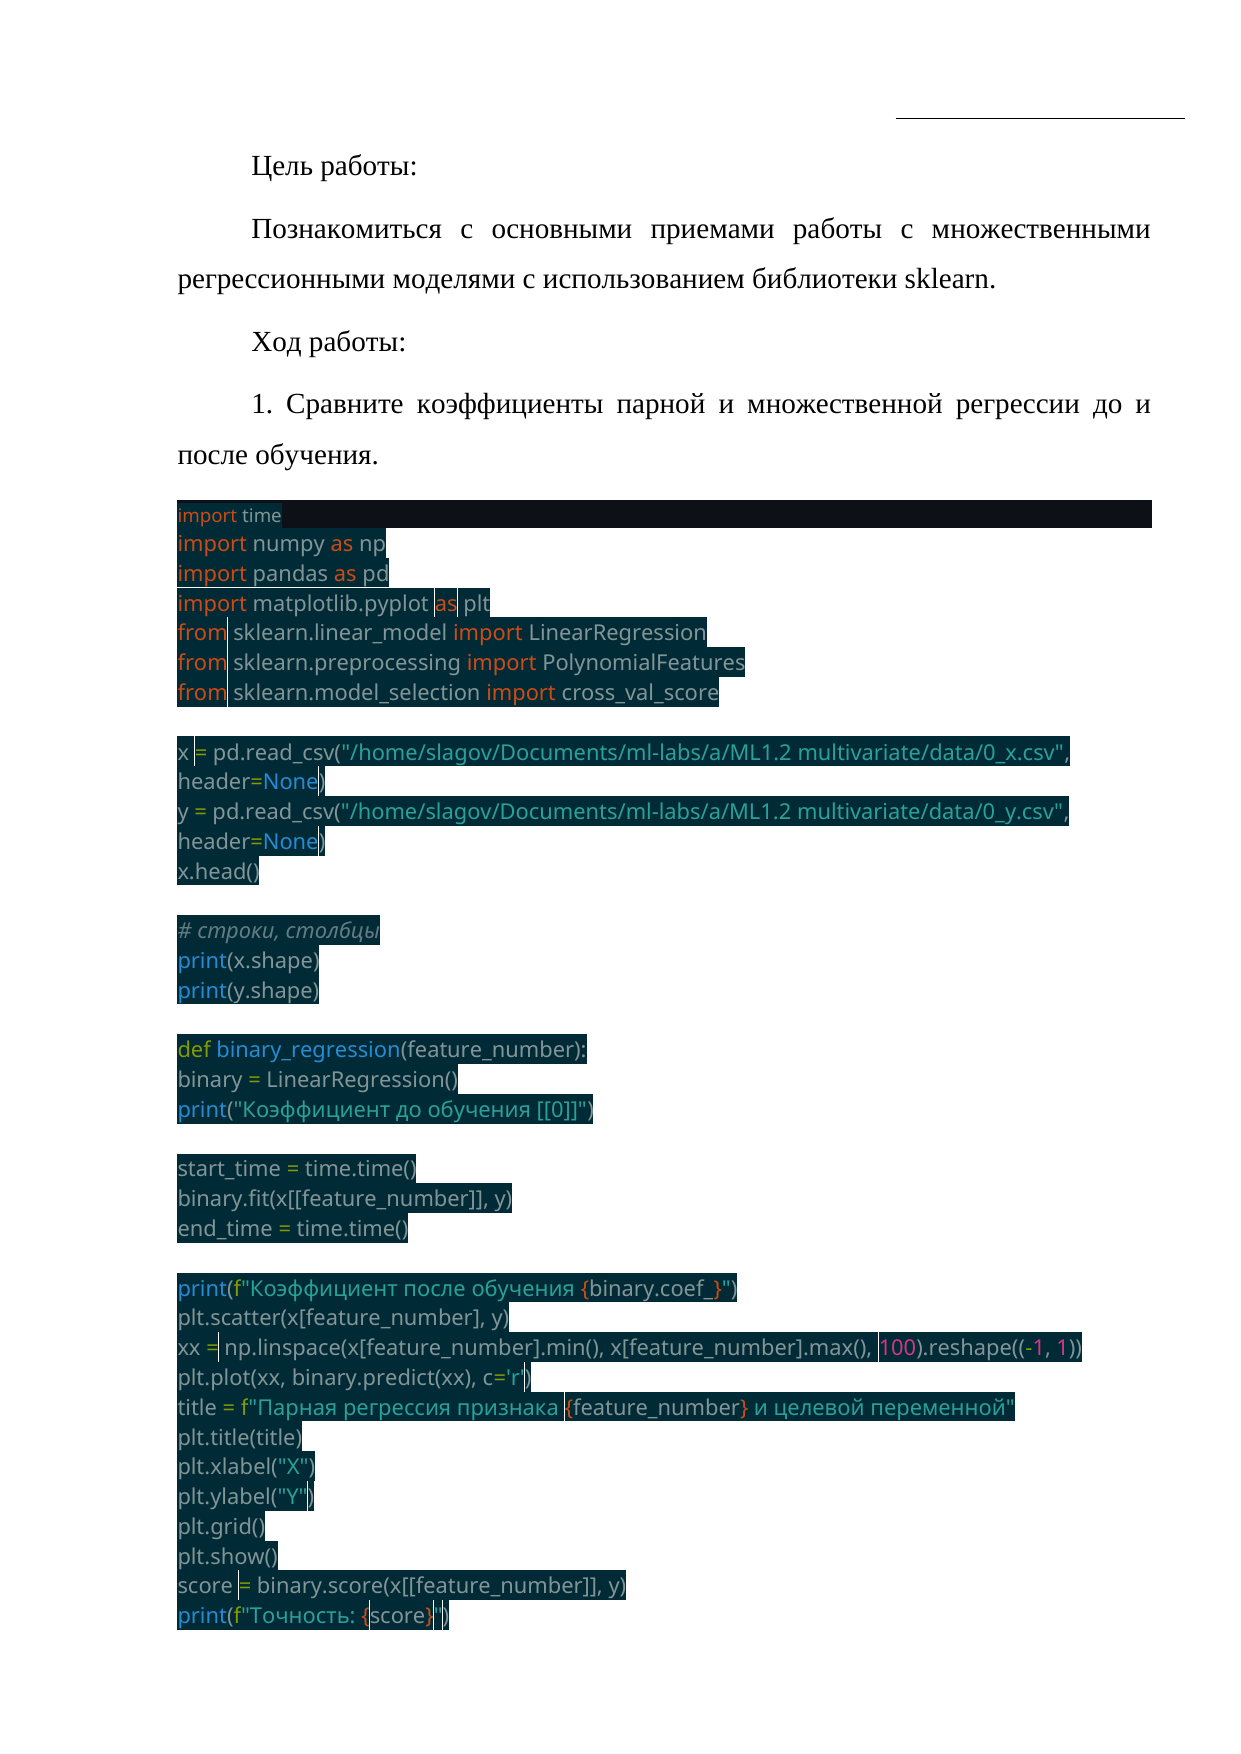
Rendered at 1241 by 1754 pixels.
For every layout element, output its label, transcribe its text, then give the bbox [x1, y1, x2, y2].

text print(x.shape) [177, 945, 1152, 975]
table_cell [896, 119, 1185, 148]
text start_time = time.time() [177, 1153, 1152, 1183]
table_cell [177, 118, 437, 148]
text import numpy as np [177, 528, 1152, 558]
text x = pd.read_csv("/home/slagov/Documents/ml-labs/a/ML1.2 multivariate/data/0_x.csv", header=None) [177, 736, 1152, 796]
text from sklearn.model_selection import cross_val_score [177, 677, 1152, 707]
text end_time = time.time() [177, 1213, 1152, 1243]
text print(y.shape) [177, 975, 1152, 1004]
text y = pd.read_csv("/home/slagov/Documents/ml-labs/a/ML1.2 multivariate/data/0_y.csv", header=None) [177, 796, 1152, 856]
text plt.xlabel("X") [177, 1451, 1152, 1481]
text plt.grid() [177, 1511, 1152, 1541]
text print(f"Точность: {score}") [177, 1600, 1152, 1630]
text 1. Сравните коэффициенты парной и множественной регрессии до и после обучения. [177, 387, 1152, 471]
table_cell [437, 118, 636, 148]
text print("Коэффициент до обучения [[0]]") [177, 1094, 1152, 1124]
text Познакомиться с основными приемами работы с множественными регрессионными моделями с использованием библиотеки sklearn. [177, 211, 1152, 294]
text import pandas as pd [177, 558, 1152, 587]
table_cell [711, 118, 865, 148]
text binary = LinearRegression() [177, 1064, 1152, 1094]
text binary.fit(x[[feature_number]], y) [177, 1183, 1152, 1213]
text from sklearn.linear_model import LinearRegression [177, 617, 1152, 647]
text plt.plot(xx, binary.predict(xx), c='r') [177, 1362, 1152, 1392]
text from sklearn.preprocessing import PolynomialFeatures [177, 647, 1152, 677]
table_cell [865, 118, 896, 148]
text plt.scatter(x[feature_number], y) [177, 1302, 1152, 1332]
text plt.ylabel("Y") [177, 1481, 1152, 1511]
text def binary_regression(feature_number): [177, 1034, 1152, 1064]
text plt.show() [177, 1541, 1152, 1570]
text Ход работы: [177, 324, 1152, 357]
text print(f"Коэффициент после обучения {binary.coef_}") [177, 1272, 1152, 1302]
text import time [177, 500, 1152, 528]
text title = f"Парная регрессия признака {feature_number} и целевой переменной" [177, 1392, 1152, 1421]
text # строки, столбцы [177, 915, 1152, 945]
text x.head() [177, 856, 1152, 885]
text score = binary.score(x[[feature_number]], y) [177, 1570, 1152, 1600]
text import matplotlib.pyplot as plt [177, 587, 1152, 617]
text xx = np.linspace(x[feature_number].min(), x[feature_number].max(), 100).reshape((-1, 1)) [177, 1332, 1152, 1362]
table_cell [636, 118, 711, 148]
text plt.title(title) [177, 1421, 1152, 1451]
text Цель работы: [177, 148, 1152, 181]
